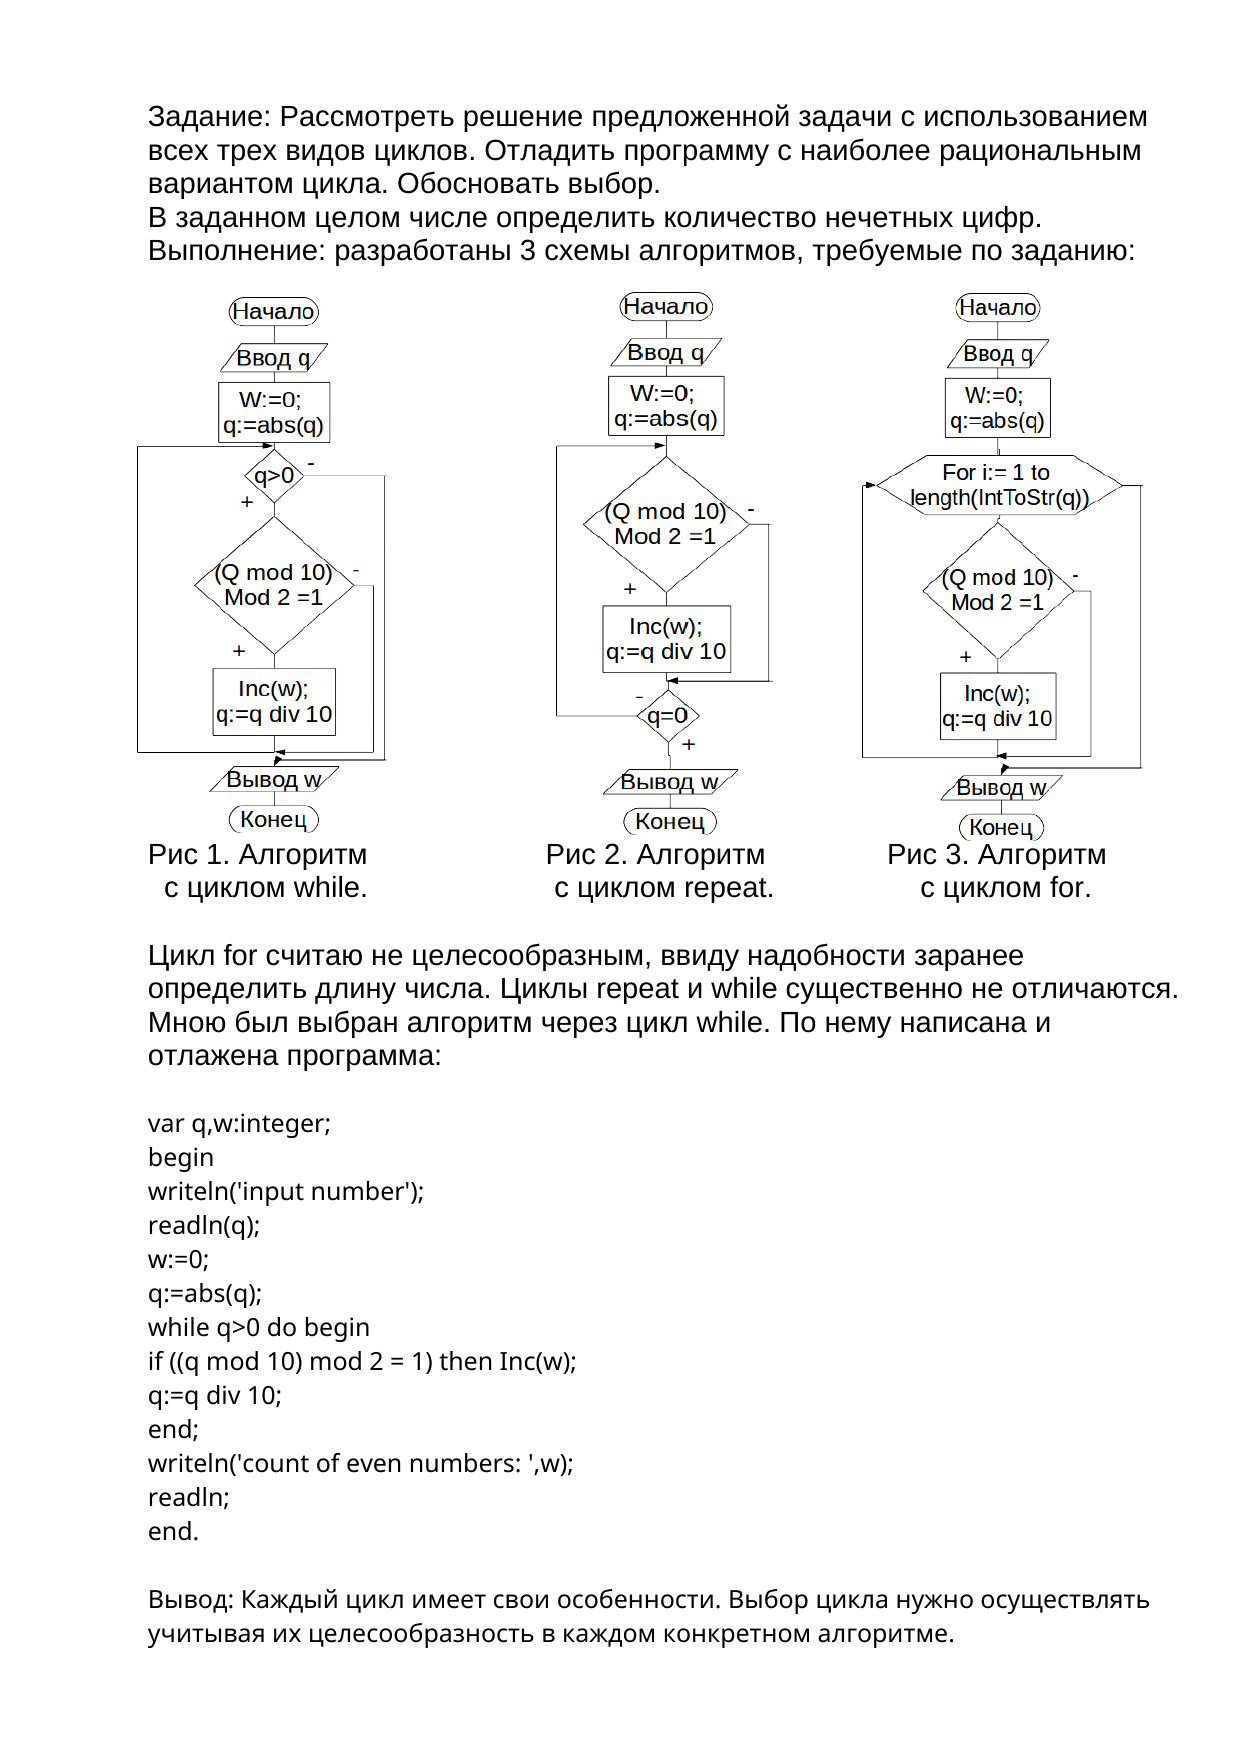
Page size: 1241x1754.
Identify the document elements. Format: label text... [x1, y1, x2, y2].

text Рис 1. Алгоритм Рис 2. Алгоритм Рис 3. Алгоритм [148, 837, 1181, 871]
text var q,w:integer; begin writeln('input number'); readln(q); w:=0; q:=abs(q); while q>0 do begin if ((q mod 10) mod 2 = 1) then Inc(w); q:=q div 10; end; writeln('count of even numbers: ',w); readln; end. [148, 1105, 1181, 1548]
text Задание: Рассмотреть решение предложенной задачи с использованием всех трех видов циклов. Отладить программу с наиболее рациональным вариантом цикла. Обосновать выбор. [148, 99, 1181, 200]
picture [862, 293, 1143, 841]
text с циклом while. с циклом repeat. с циклом for. [148, 871, 1181, 904]
picture [556, 292, 773, 835]
text Вывод: Каждый цикл имеет свои особенности. Выбор цикла нужно осуществлять учитывая их целесообразность в каждом конкретном алгоритме. [148, 1582, 1181, 1650]
picture [137, 297, 387, 833]
text Цикл for считаю не целесообразным, ввиду надобности заранее определить длину числа. Циклы repeat и while существенно не отличаются. Мною был выбран алгоритм через цикл while. По нему написана и отлажена программа: [148, 938, 1181, 1072]
text Выполнение: разработаны 3 схемы алгоритмов, требуемые по заданию: [148, 233, 1181, 267]
text В заданном целом числе определить количество нечетных цифр. [148, 200, 1181, 233]
